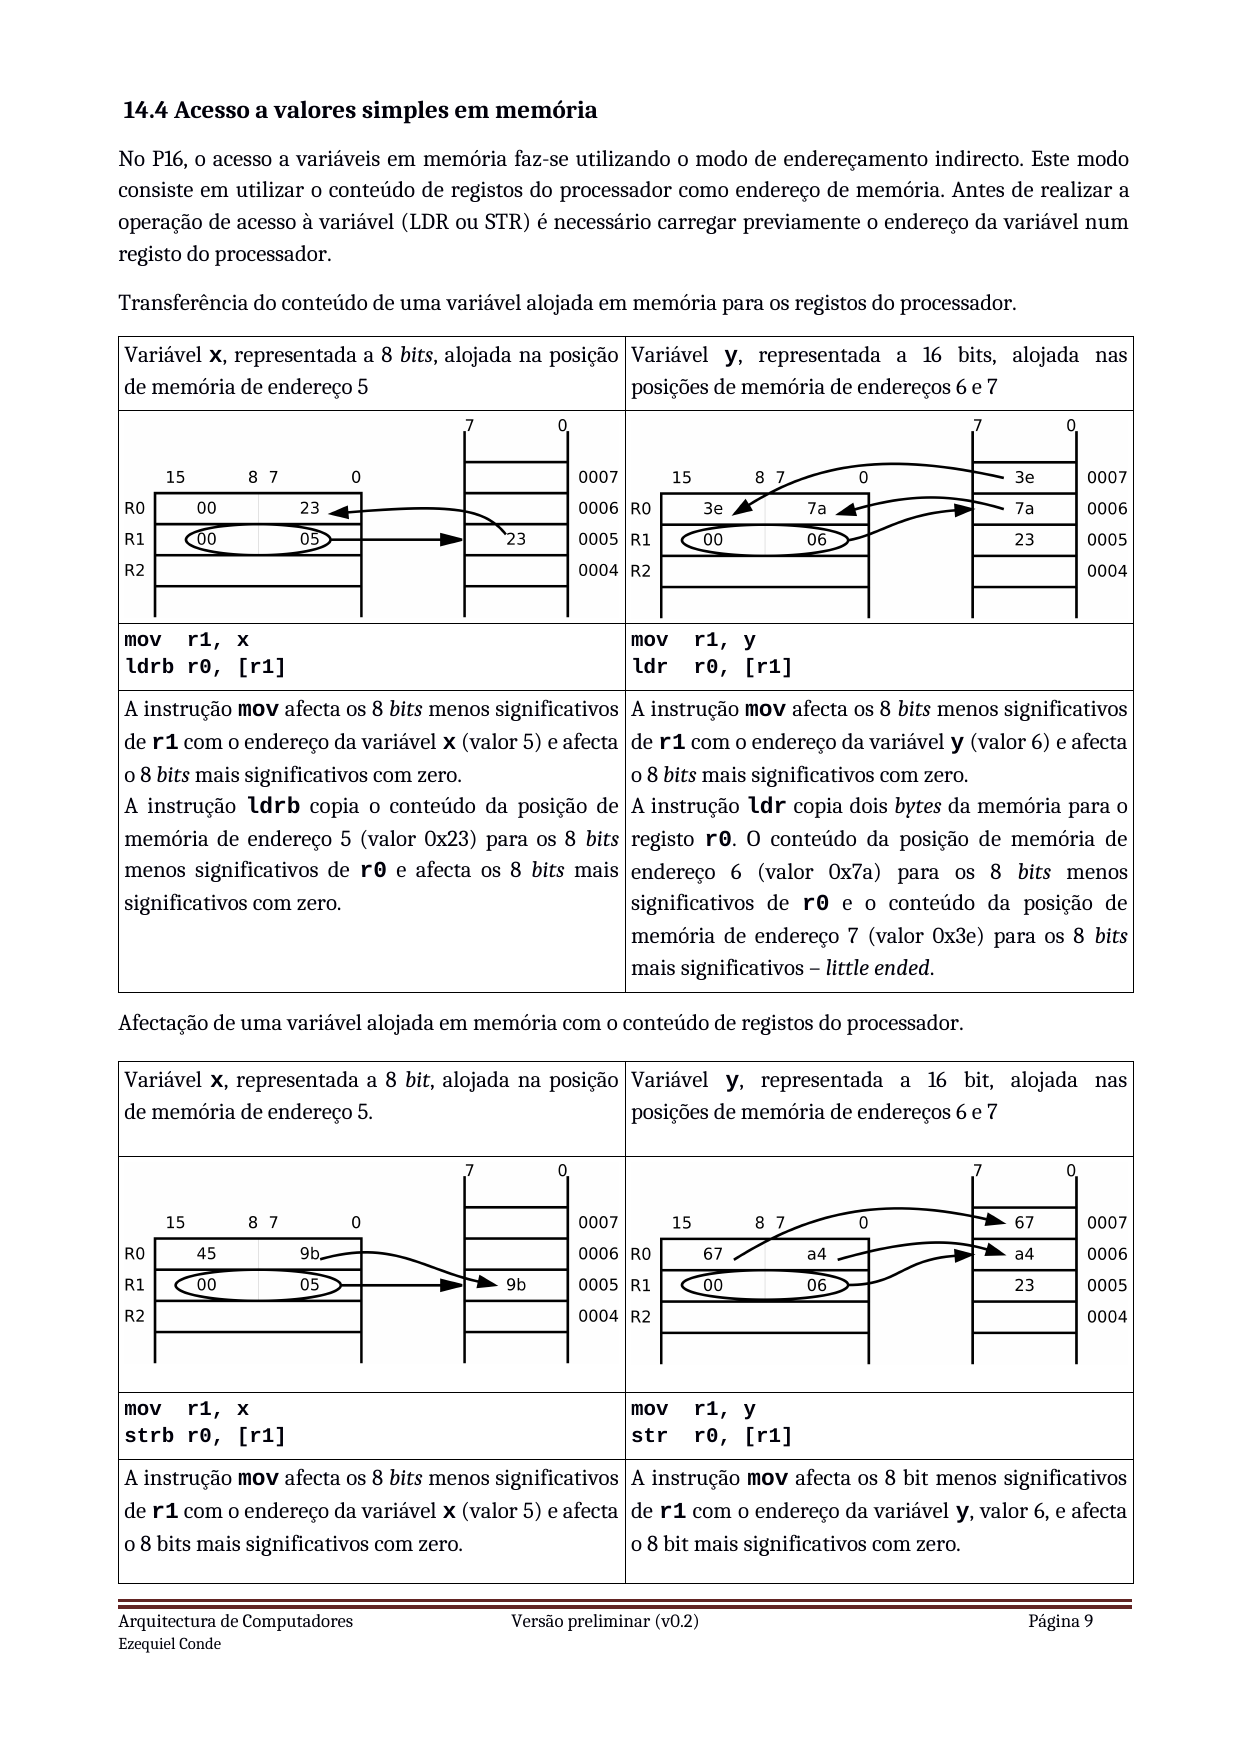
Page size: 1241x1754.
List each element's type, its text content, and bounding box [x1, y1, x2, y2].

table_cell mov r1, x ldrb r0, [r1] [119, 624, 625, 689]
table_cell [119, 1157, 625, 1392]
table_cell A instrução mov afecta os 8 bits menos significativos de r1 com o endereço da variável x (valor 5) e afecta o 8 bits mais significativos com zero. [119, 1460, 625, 1583]
table_cell A instrução mov afecta os 8 bits menos significativos de r1 com o endereço da variável y (valor 6) e afecta o 8 bits mais significativos com zero. A instrução ldr copia dois bytes da memória para o registo r0. O conteúdo da posição de memória de endereço 6 (valor 0x7a) para os 8 bits menos significativos de r0 e o conteúdo da posição de memória de endereço 7 (valor 0x3e) para os 8 bits mais significativos – little ended. [626, 691, 1133, 992]
picture [124, 416, 619, 618]
table_cell [626, 411, 1133, 623]
table_header Variável x, representada a 8 bit, alojada na posição de memória de endereço 5. [119, 1062, 625, 1156]
table_cell A instrução mov afecta os 8 bits menos significativos de r1 com o endereço da variável x (valor 5) e afecta o 8 bits mais significativos com zero. A instrução ldrb copia o conteúdo da posição de memória de endereço 5 (valor 0x23) para os 8 bits menos significativos de r0 e afecta os 8 bits mais significativos com zero. [119, 691, 625, 992]
text Afectação de uma variável alojada em memória com o conteúdo de registos do processador. [118, 1010, 1132, 1036]
table_header Variável y, representada a 16 bit, alojada nas posições de memória de endereços 6 e 7 [626, 1062, 1133, 1156]
picture [630, 416, 1128, 619]
table_cell mov r1, x strb r0, [r1] [119, 1393, 625, 1459]
table_cell mov r1, y str r0, [r1] [626, 1393, 1133, 1459]
table_cell [626, 1157, 1133, 1392]
table_cell A instrução mov afecta os 8 bit menos significativos de r1 com o endereço da variável y, valor 6, e afecta o 8 bit mais significativos com zero. [626, 1460, 1133, 1583]
picture [124, 1162, 619, 1364]
table_header Variável y, representada a 16 bits, alojada nas posições de memória de endereços 6 e 7 [626, 337, 1133, 410]
table_cell mov r1, y ldr r0, [r1] [626, 624, 1133, 689]
table_header Variável x, representada a 8 bits, alojada na posição de memória de endereço 5 [119, 337, 625, 410]
text Transferência do conteúdo de uma variável alojada em memória para os registos do processador. [118, 290, 1132, 316]
table_cell [119, 411, 625, 623]
subtitle Acesso a valores simples em memória [118, 96, 1132, 124]
text No P16, o acesso a variáveis em memória faz-se utilizando o modo de endereçamento indirecto. Este modo consiste em utilizar o conteúdo de registos do processador como endereço de memória. Antes de realizar a operação de acesso à variável (LDR ou STR) é necessário carregar previamente o endereço da variável num registo do processador. [118, 146, 1132, 267]
picture [630, 1162, 1128, 1365]
